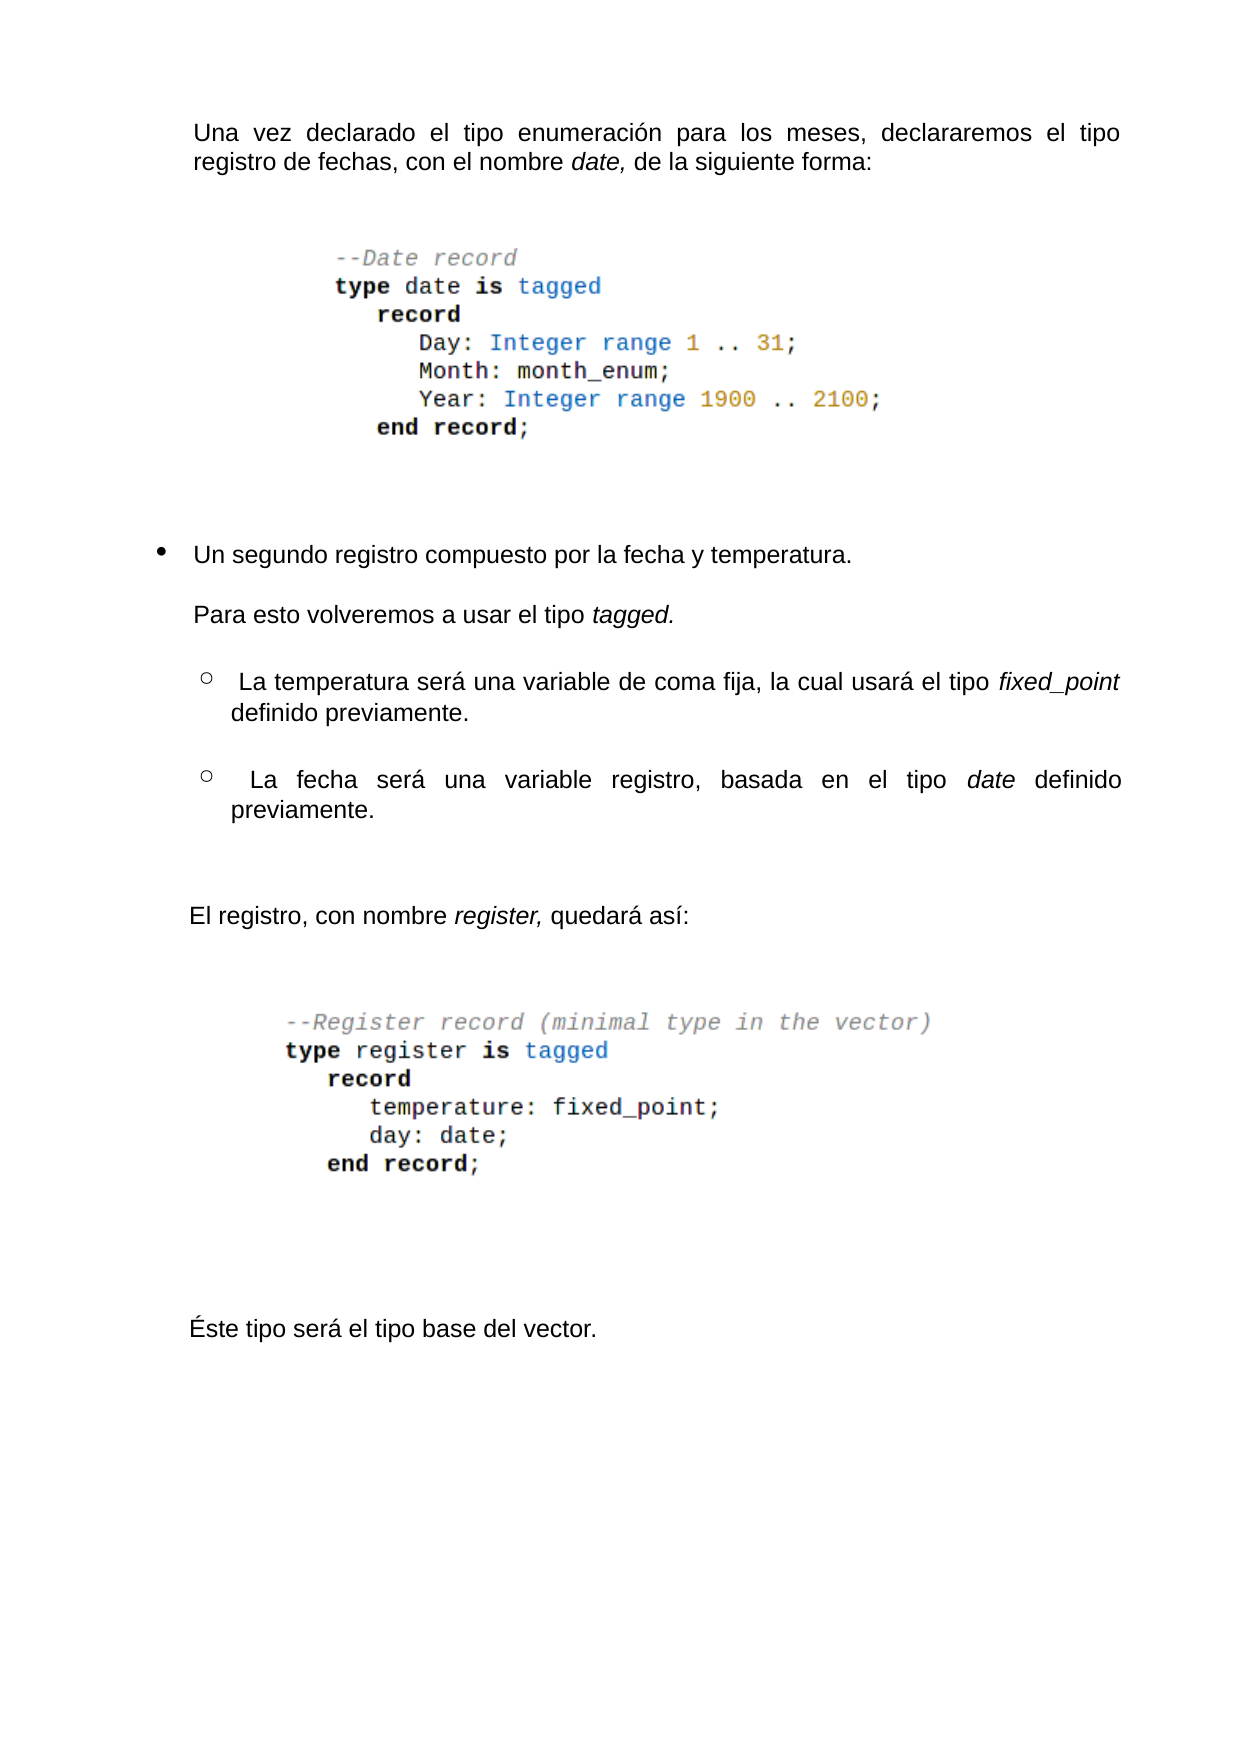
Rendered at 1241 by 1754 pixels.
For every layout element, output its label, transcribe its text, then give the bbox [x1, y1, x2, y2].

text El registro, con nombre register, quedará así: [189, 901, 1122, 930]
text Éste tipo será el tipo base del vector. [189, 1314, 1122, 1343]
list La temperatura será una variable de coma fija, la cual usará el tipo fixed_point definido previamente. [193, 667, 1122, 726]
list Una vez declarado el tipo enumeración para los meses, declararemos el tipo registro de fechas, con el nombre date, de la siguiente forma: [156, 118, 1122, 176]
picture [319, 236, 921, 460]
picture [263, 986, 977, 1195]
list La fecha será una variable registro, basada en el tipo date definido previamente. [193, 765, 1122, 824]
list Para esto volveremos a usar el tipo tagged. [156, 571, 1122, 628]
list Un segundo registro compuesto por la fecha y temperatura. [156, 540, 1122, 571]
